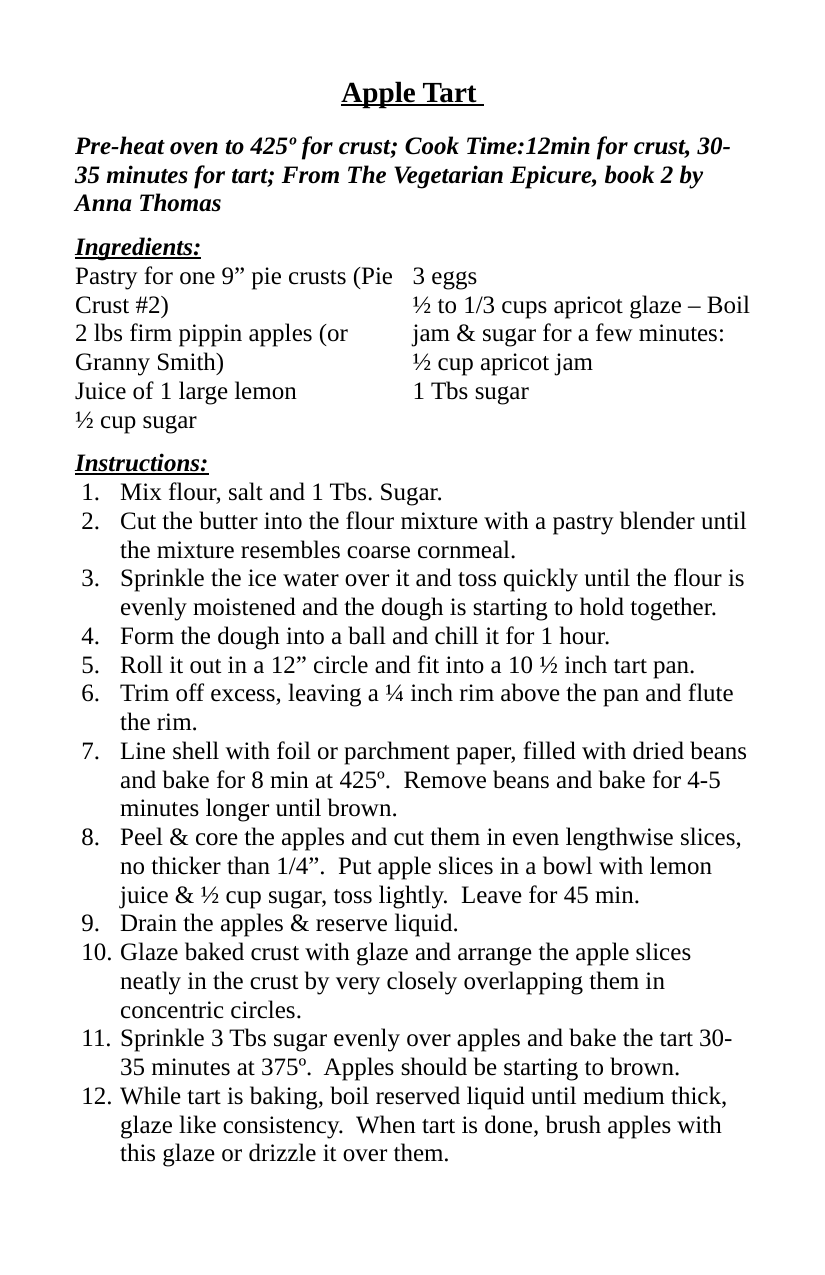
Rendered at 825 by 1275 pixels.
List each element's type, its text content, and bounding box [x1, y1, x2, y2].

list Sprinkle the ice water over it and toss quickly until the flour is evenly moistened and the dough is starting to hold together. [75, 563, 750, 621]
list While tart is baking, boil reserved liquid until medium thick, glaze like consistency. When tart is done, brush apples with this glaze or drizzle it over them. [75, 1081, 750, 1167]
subtitle Apple Tart [75, 75, 750, 108]
subtitle Ingredients: [75, 232, 750, 261]
list Drain the apples & reserve liquid. [75, 908, 750, 937]
text Juice of 1 large lemon [75, 376, 412, 405]
text ½ cup sugar [75, 405, 412, 433]
list Sprinkle 3 Tbs sugar evenly over apples and bake the tart 30-35 minutes at 375º. Apples should be starting to brown. [75, 1023, 750, 1081]
subtitle Pre-heat oven to 425º for crust; Cook Time:12min for crust, 30-35 minutes for tart; From The Vegetarian Epicure, book 2 by Anna Thomas [75, 131, 750, 217]
list Form the dough into a ball and chill it for 1 hour. [75, 621, 750, 650]
list Line shell with foil or parchment paper, filled with dried beans and bake for 8 min at 425º. Remove beans and bake for 4-5 minutes longer until brown. [75, 736, 750, 822]
text 1 Tbs sugar [412, 376, 750, 405]
subtitle Instructions: [75, 448, 750, 477]
list Trim off excess, leaving a ¼ inch rim above the pan and flute the rim. [75, 678, 750, 736]
list Peel & core the apples and cut them in even lengthwise slices, no thicker than 1/4”. Put apple slices in a bowl with lemon juice & ½ cup sugar, toss lightly. Leave for 45 min. [75, 822, 750, 908]
list Mix flour, salt and 1 Tbs. Sugar. [75, 477, 750, 506]
text Pastry for one 9” pie crusts (Pie Crust #2) [75, 261, 412, 318]
list Cut the butter into the flour mixture with a pastry blender until the mixture resembles coarse cornmeal. [75, 506, 750, 563]
list Roll it out in a 12” circle and fit into a 10 ½ inch tart pan. [75, 650, 750, 678]
text ½ to 1/3 cups apricot glaze – Boil jam & sugar for a few minutes: [412, 290, 750, 347]
list Glaze baked crust with glaze and arrange the apple slices neatly in the crust by very closely overlapping them in concentric circles. [75, 937, 750, 1023]
text 3 eggs [412, 261, 750, 290]
text ½ cup apricot jam [412, 347, 750, 376]
text 2 lbs firm pippin apples (or Granny Smith) [75, 318, 412, 376]
